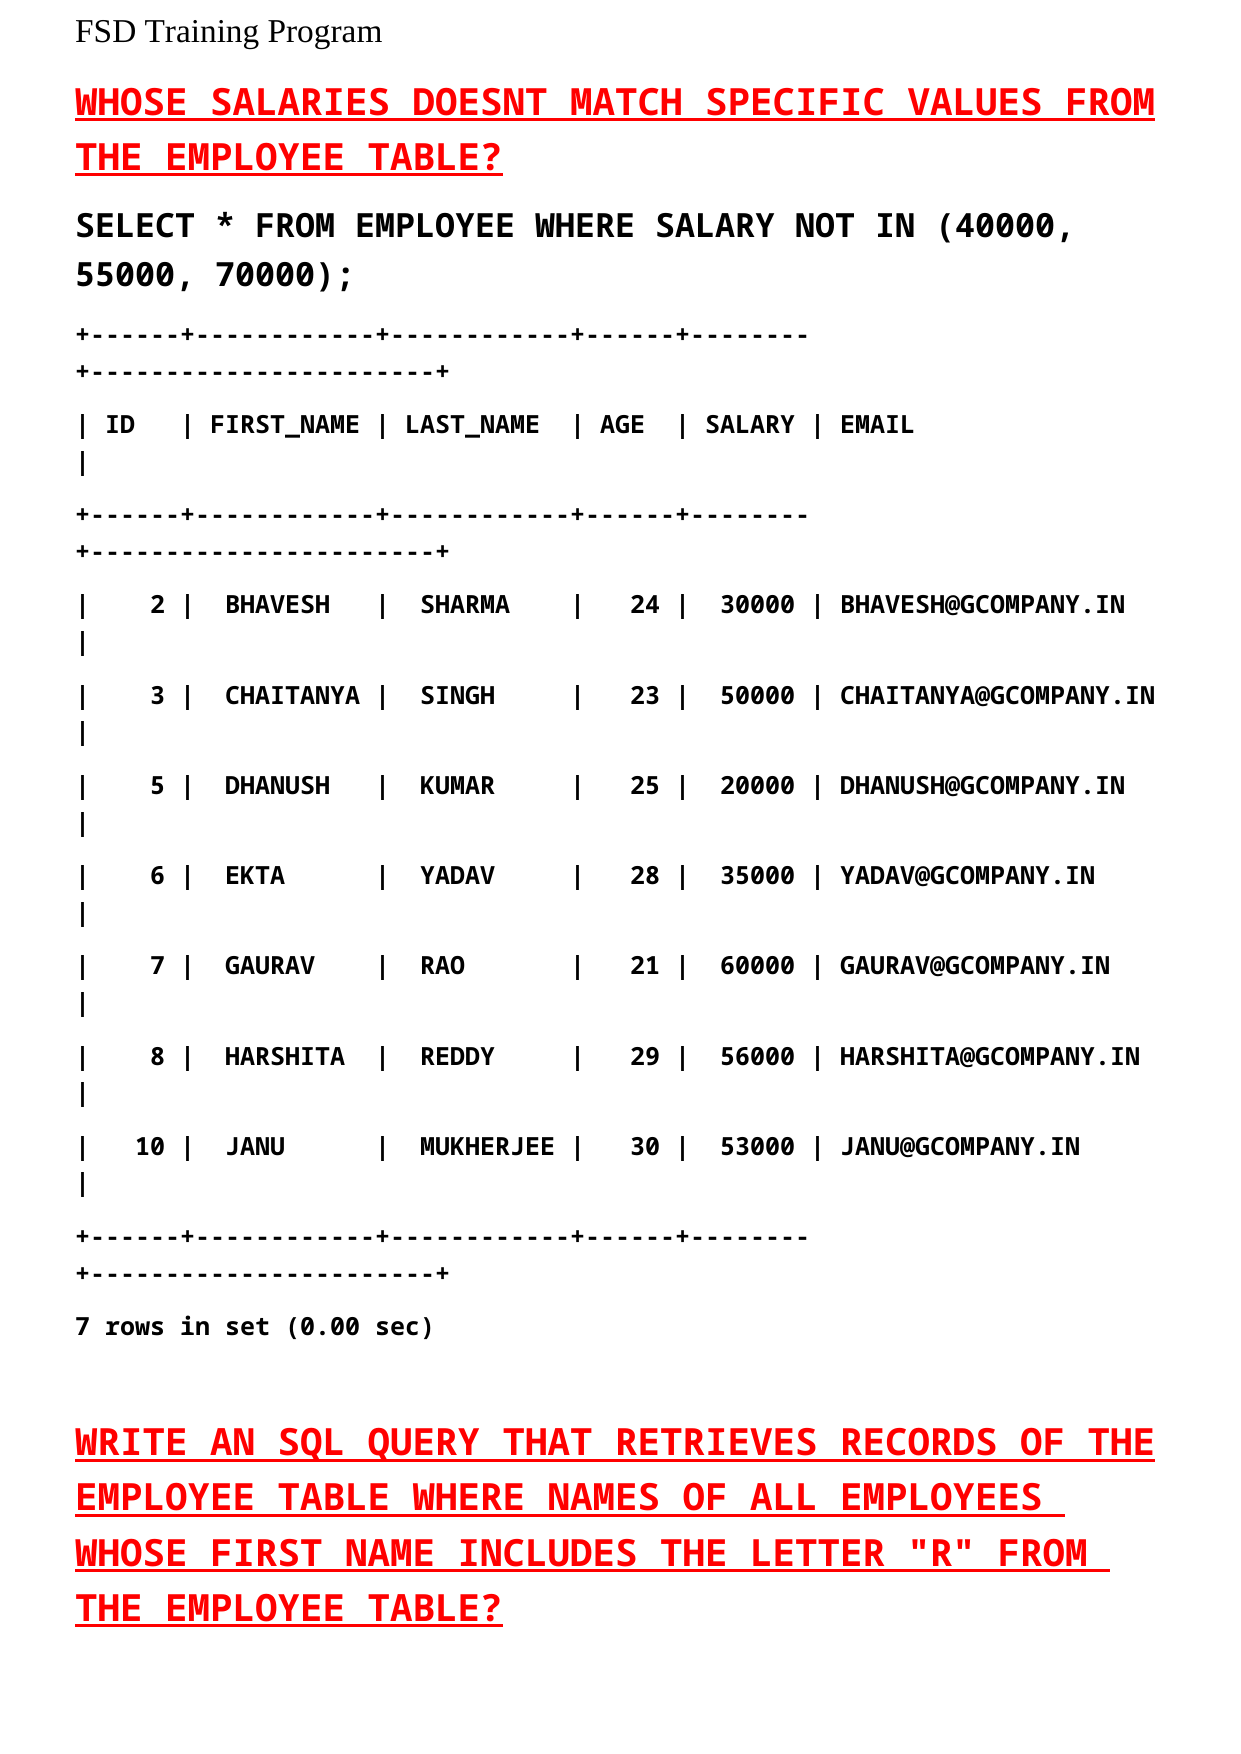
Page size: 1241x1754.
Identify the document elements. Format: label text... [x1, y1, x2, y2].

text | 2 | BHAVESH | SHARMA | 24 | 30000 | BHAVESH@GCOMPANY.IN | [75, 587, 1165, 658]
text SELECT * FROM EMPLOYEE WHERE SALARY NOT IN (40000, 55000, 70000); [75, 202, 1165, 296]
text | 3 | CHAITANYA | SINGH | 23 | 50000 | CHAITANYA@GCOMPANY.IN | [75, 677, 1165, 748]
text | 7 | GAURAV | RAO | 21 | 60000 | GAURAV@GCOMPANY.IN | [75, 948, 1165, 1019]
text +------+------------+------------+------+--------+-----------------------+ [75, 497, 1165, 568]
text +------+------------+------------+------+--------+-----------------------+ [75, 1218, 1165, 1289]
text +------+------------+------------+------+--------+-----------------------+ [75, 316, 1165, 387]
text 7 rows in set (0.00 sec) [75, 1309, 1165, 1343]
text | 6 | EKTA | YADAV | 28 | 35000 | YADAV@GCOMPANY.IN | [75, 858, 1165, 928]
text WHOSE SALARIES DOESNT MATCH SPECIFIC VALUES FROM THE EMPLOYEE TABLE? [75, 75, 1165, 181]
text WRITE AN SQL QUERY THAT RETRIEVES RECORDS OF THE EMPLOYEE TABLE WHERE NAMES OF ALL EMPLOYEES WHOSE FIRST NAME INCLUDES THE LETTER "R" FROM THE EMPLOYEE TABLE? [75, 1416, 1165, 1632]
text | 5 | DHANUSH | KUMAR | 25 | 20000 | DHANUSH@GCOMPANY.IN | [75, 767, 1165, 838]
text | 8 | HARSHITA | REDDY | 29 | 56000 | HARSHITA@GCOMPANY.IN | [75, 1038, 1165, 1109]
text | 10 | JANU | MUKHERJEE | 30 | 53000 | JANU@GCOMPANY.IN | [75, 1128, 1165, 1199]
text | ID | FIRST_NAME | LAST_NAME | AGE | SALARY | EMAIL | [75, 407, 1165, 477]
